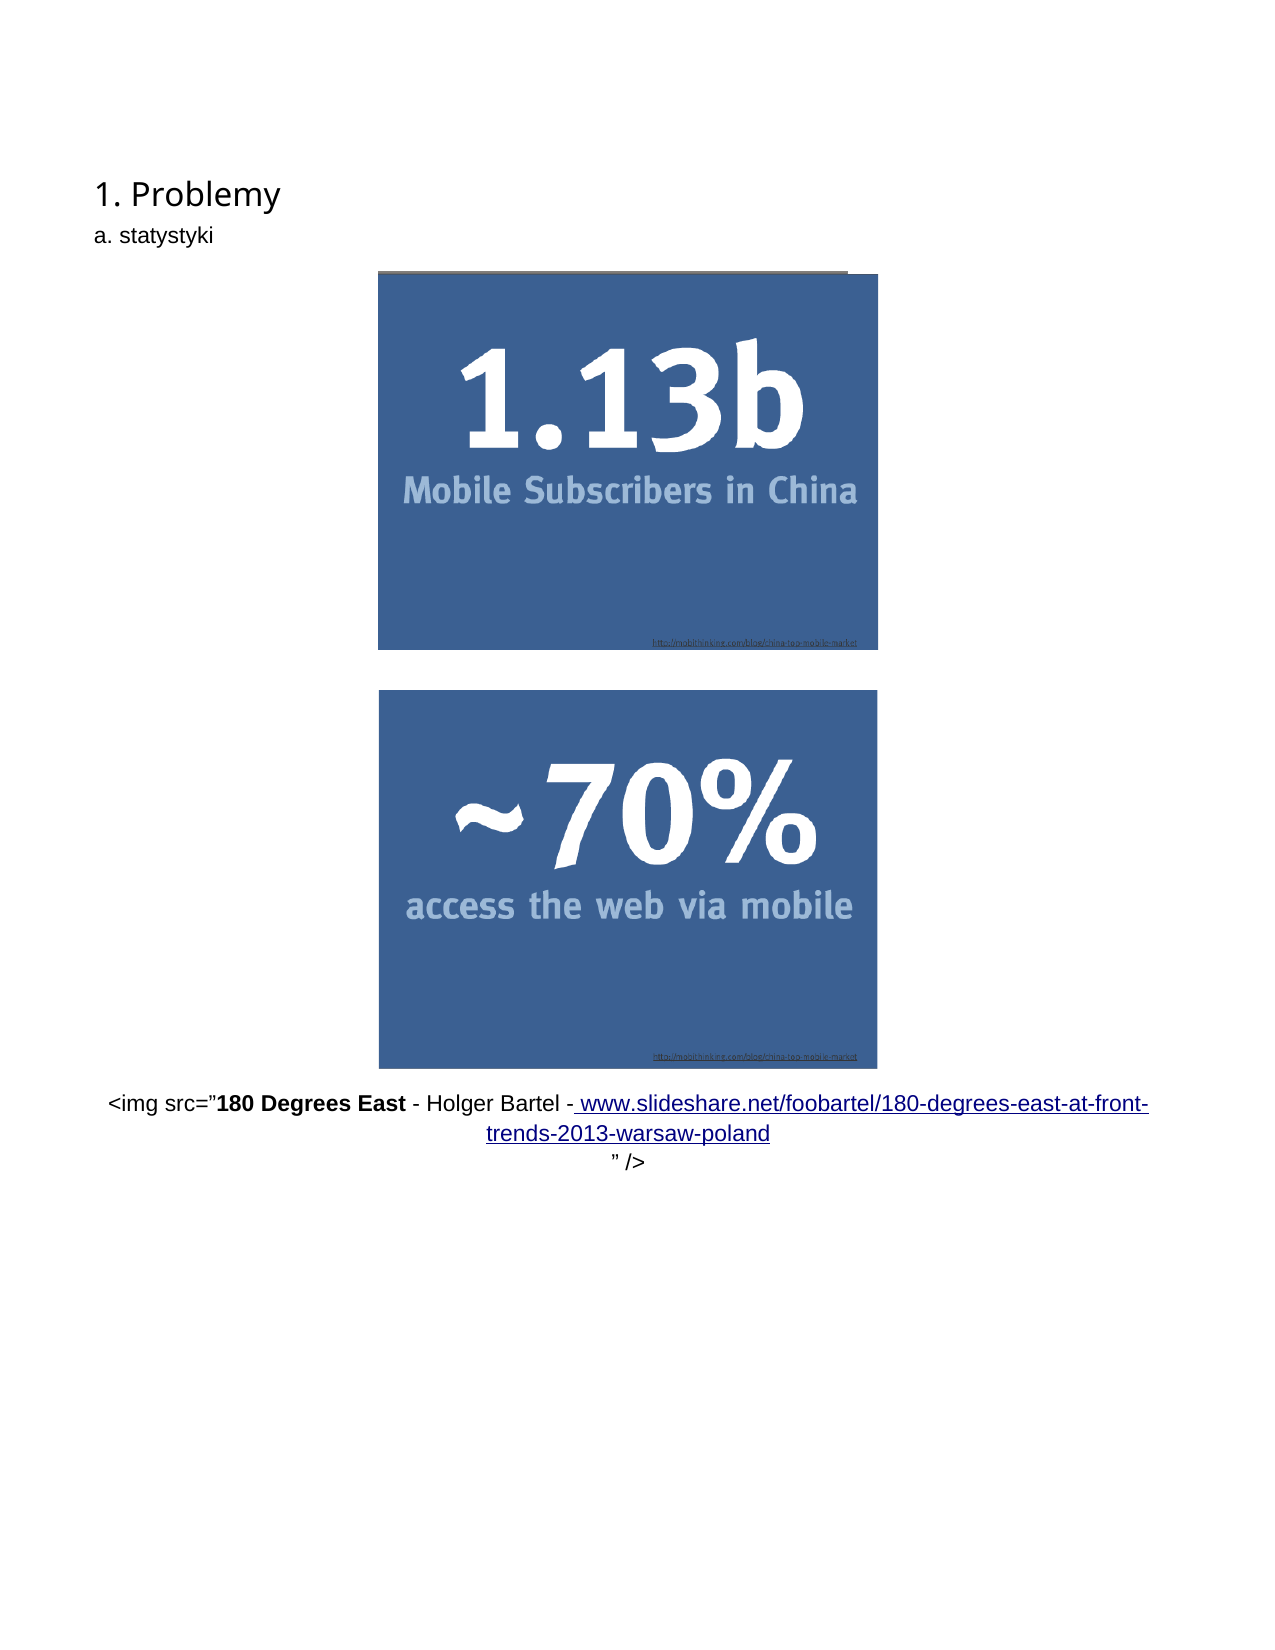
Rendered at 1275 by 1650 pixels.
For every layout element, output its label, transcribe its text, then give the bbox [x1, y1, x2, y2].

subtitle 1. Problemy [94, 171, 1162, 216]
text <img src=”180 Degrees East - Holger Bartel - www.slideshare.net/foobartel/180-degrees-east-at-front-trends-2013-warsaw-poland [94, 1091, 1162, 1146]
text a. statystyki [94, 223, 1162, 249]
text ” /> [94, 1150, 1162, 1176]
picture [378, 690, 878, 1069]
picture [378, 271, 879, 650]
